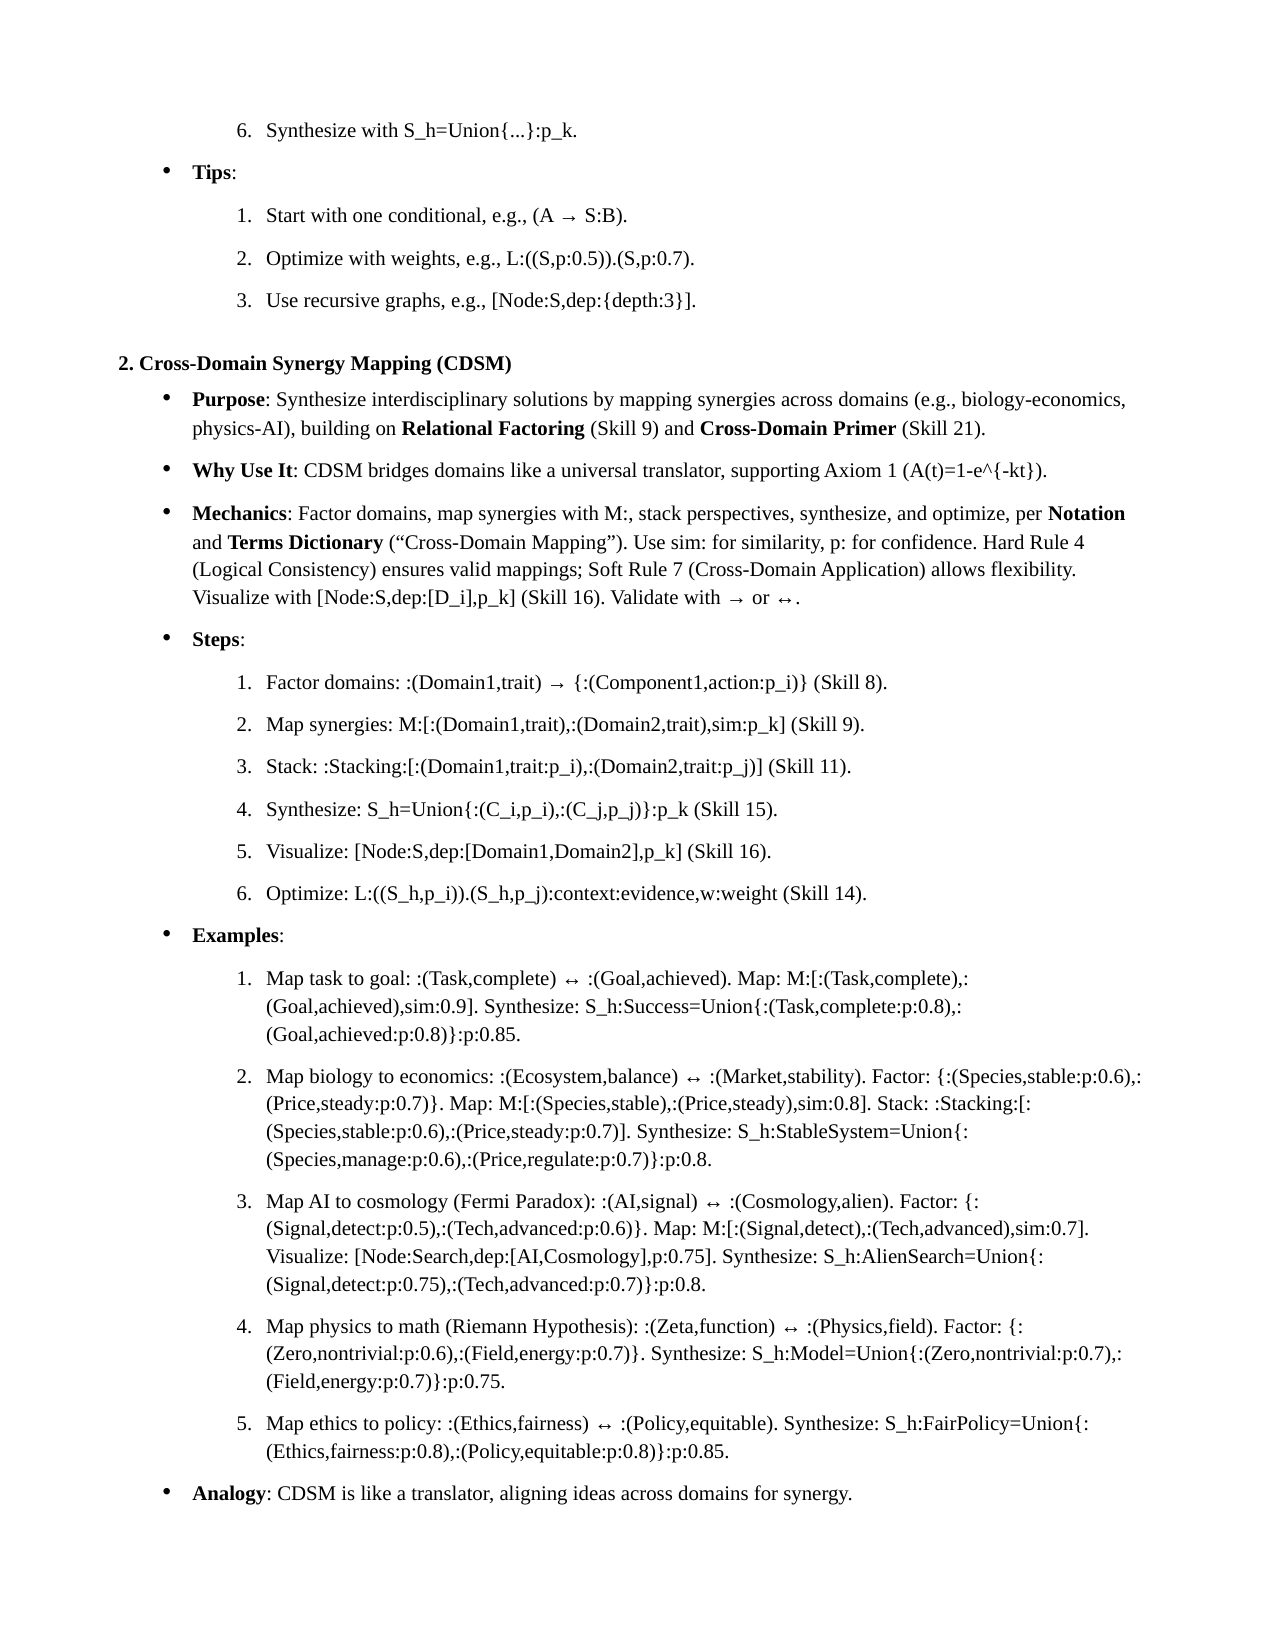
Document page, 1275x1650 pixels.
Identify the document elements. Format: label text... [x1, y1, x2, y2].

list Map task to goal: :(Task,complete) ↔ :(Goal,achieved). Map: M:[:(Task,complete),:(Goal,achieved),sim:0.9]. Synthesize: S_h:Success=Union{:(Task,complete:p:0.8),:(Goal,achieved:p:0.8)}:p:0.85. [236, 966, 1157, 1046]
list Synthesize with S_h=Union{...}:p_k. [236, 118, 1157, 142]
list Map biology to economics: :(Ecosystem,balance) ↔ :(Market,stability). Factor: {:(Species,stable:p:0.6),:(Price,steady:p:0.7)}. Map: M:[:(Species,stable),:(Price,steady),sim:0.8]. Stack: :Stacking:[:(Species,stable:p:0.6),:(Price,steady:p:0.7)]. Synthesize: S_h:StableSystem=Union{:(Species,manage:p:0.6),:(Price,regulate:p:0.7)}:p:0.8. [236, 1064, 1157, 1171]
list Analogy: CDSM is like a translator, aligning ideas across domains for synergy. [162, 1481, 1157, 1506]
list Mechanics: Factor domains, map synergies with M:, stack perspectives, synthesize, and optimize, per Notation and Terms Dictionary (“Cross-Domain Mapping”). Use sim: for similarity, p: for confidence. Hard Rule 4 (Logical Consistency) ensures valid mappings; Soft Rule 7 (Cross-Domain Application) allows flexibility. Visualize with [Node:S,dep:[D_i],p_k] (Skill 16). Validate with → or ↔. [162, 501, 1157, 609]
list Purpose: Synthesize interdisciplinary solutions by mapping synergies across domains (e.g., biology-economics, physics-AI), building on Relational Factoring (Skill 9) and Cross-Domain Primer (Skill 21). [162, 387, 1157, 440]
list Examples: [162, 923, 1157, 948]
list Optimize: L:((S_h,p_i)).(S_h,p_j):context:evidence,w:weight (Skill 14). [236, 881, 1157, 905]
list Start with one conditional, e.g., (A → S:B). [236, 203, 1157, 227]
list Map synergies: M:[:(Domain1,trait),:(Domain2,trait),sim:p_k] (Skill 9). [236, 712, 1157, 736]
list Map ethics to policy: :(Ethics,fairness) ↔ :(Policy,equitable). Synthesize: S_h:FairPolicy=Union{:(Ethics,fairness:p:0.8),:(Policy,equitable:p:0.8)}:p:0.85. [236, 1411, 1157, 1463]
list Factor domains: :(Domain1,trait) → {:(Component1,action:p_i)} (Skill 8). [236, 670, 1157, 694]
list Map AI to cosmology (Fermi Paradox): :(AI,signal) ↔ :(Cosmology,alien). Factor: {:(Signal,detect:p:0.5),:(Tech,advanced:p:0.6)}. Map: M:[:(Signal,detect),:(Tech,advanced),sim:0.7]. Visualize: [Node:Search,dep:[AI,Cosmology],p:0.75]. Synthesize: S_h:AlienSearch=Union{:(Signal,detect:p:0.75),:(Tech,advanced:p:0.7)}:p:0.8. [236, 1189, 1157, 1296]
list Visualize: [Node:S,dep:[Domain1,Domain2],p_k] (Skill 16). [236, 839, 1157, 863]
list Optimize with weights, e.g., L:((S,p:0.5)).(S,p:0.7). [236, 246, 1157, 270]
list Synthesize: S_h=Union{:(C_i,p_i),:(C_j,p_j)}:p_k (Skill 15). [236, 797, 1157, 821]
list Stack: :Stacking:[:(Domain1,trait:p_i),:(Domain2,trait:p_j)] (Skill 11). [236, 754, 1157, 778]
subtitle 2. Cross-Domain Synergy Mapping (CDSM) [118, 351, 1157, 375]
list Use recursive graphs, e.g., [Node:S,dep:{depth:3}]. [236, 288, 1157, 312]
list Map physics to math (Riemann Hypothesis): :(Zeta,function) ↔ :(Physics,field). Factor: {:(Zero,nontrivial:p:0.6),:(Field,energy:p:0.7)}. Synthesize: S_h:Model=Union{:(Zero,nontrivial:p:0.7),:(Field,energy:p:0.7)}:p:0.75. [236, 1314, 1157, 1393]
list Tips: [162, 160, 1157, 185]
list Why Use It: CDSM bridges domains like a universal translator, supporting Axiom 1 (A(t)=1-e^{-kt}). [162, 458, 1157, 483]
list Steps: [162, 627, 1157, 652]
